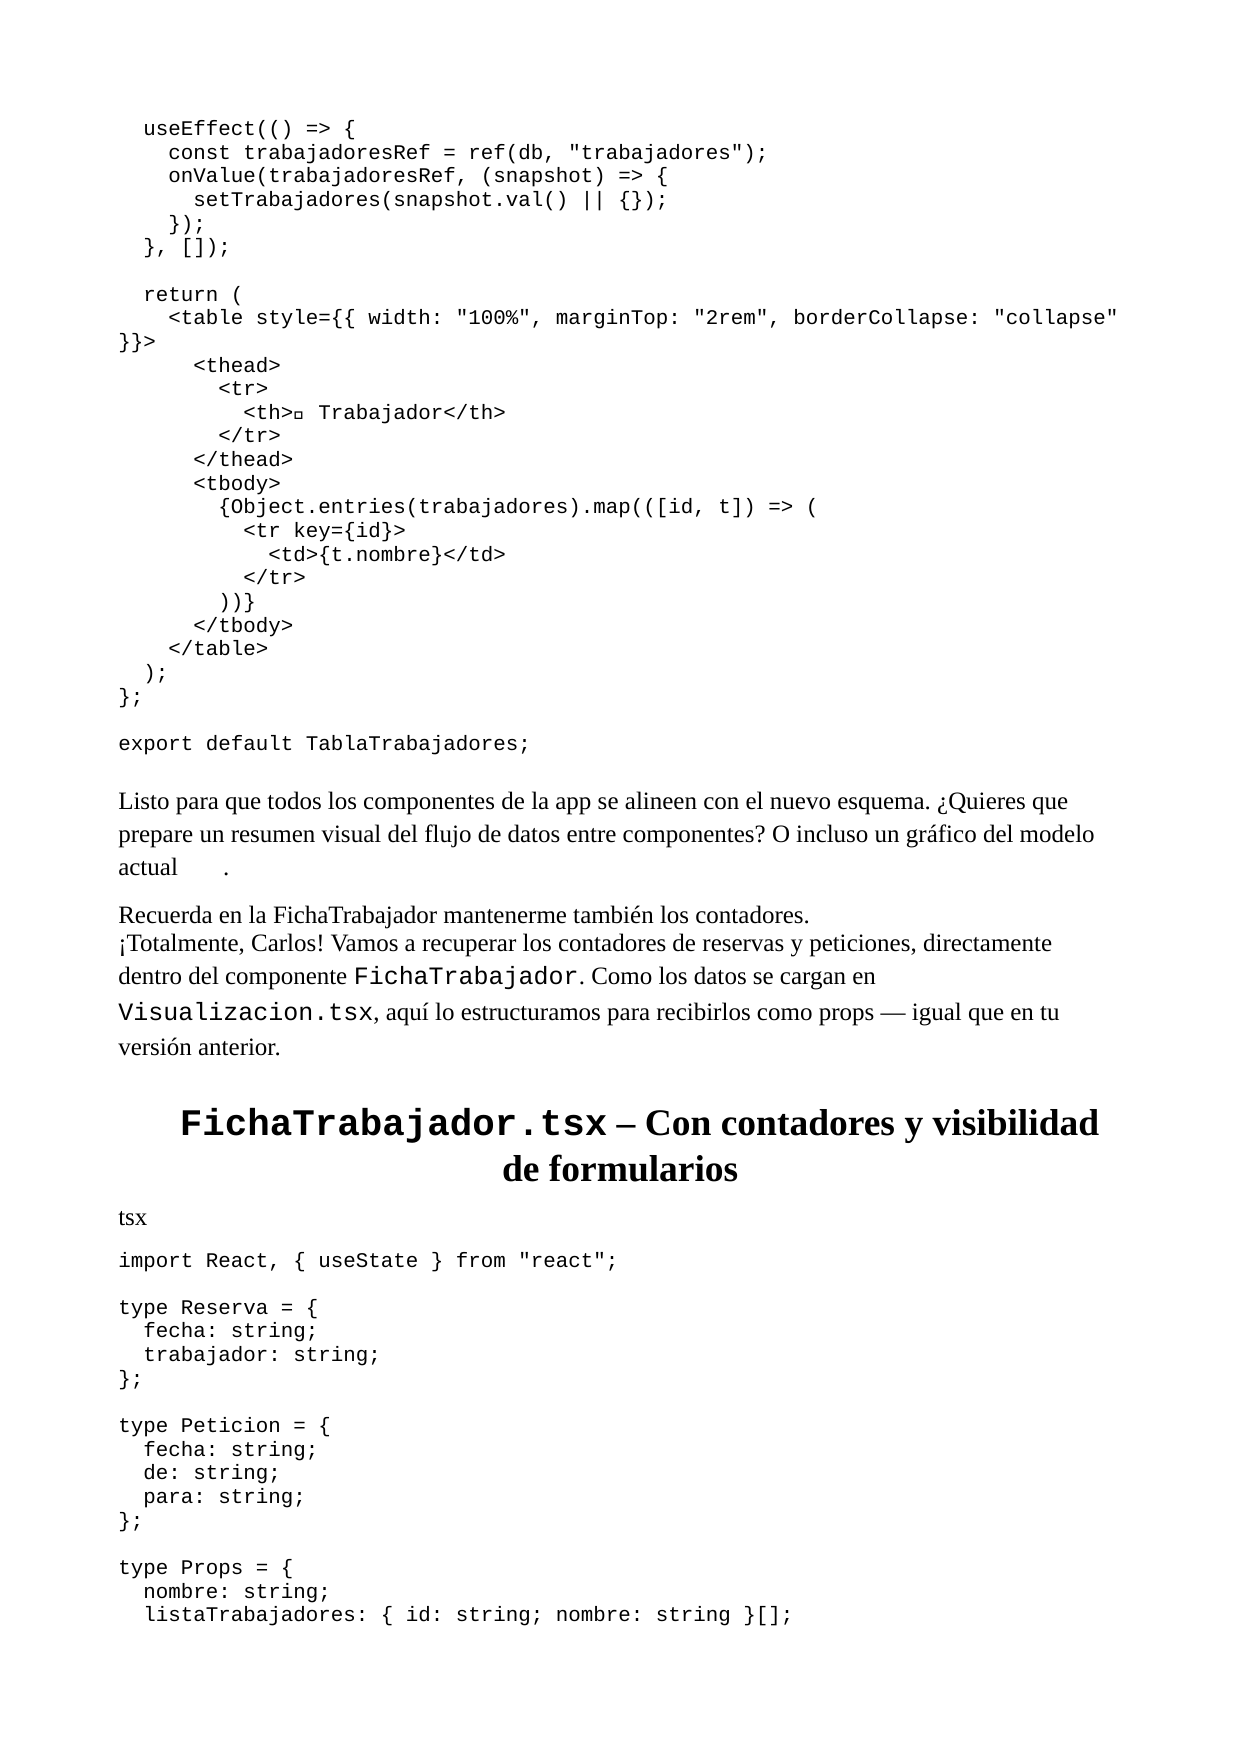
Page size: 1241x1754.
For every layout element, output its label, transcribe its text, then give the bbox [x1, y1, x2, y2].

text }; [118, 1368, 1122, 1391]
text type Peticion = { [118, 1415, 1122, 1439]
text listaTrabajadores: { id: string; nombre: string }[]; [118, 1604, 1122, 1628]
subtitle 🔄 FichaTrabajador.tsx – Con contadores y visibilidad de formularios [118, 1100, 1122, 1189]
text return ( [118, 284, 1122, 307]
text import React, { useState } from "react"; [118, 1249, 1122, 1273]
text }, []); [118, 236, 1122, 260]
text </thead> [118, 449, 1122, 473]
text </tr> [118, 426, 1122, 449]
text fecha: string; [118, 1439, 1122, 1462]
text Listo para que todos los componentes de la app se alineen con el nuevo esquema. ¿Quieres que prepare un resumen visual del flujo de datos entre componentes? O incluso un gráfico del modelo actual 🔄🔥. [118, 786, 1122, 881]
text tsx [118, 1202, 1122, 1231]
text Recuerda en la FichaTrabajador mantenerme también los contadores. [118, 900, 1122, 928]
text type Props = { [118, 1557, 1122, 1581]
text const trabajadoresRef = ref(db, "trabajadores"); [118, 142, 1122, 165]
text <table style={{ width: "100%", marginTop: "2rem", borderCollapse: "collapse" }}> [118, 307, 1122, 354]
text fecha: string; [118, 1321, 1122, 1344]
text onValue(trabajadoresRef, (snapshot) => { [118, 165, 1122, 189]
text }; [118, 686, 1122, 709]
text <td>{t.nombre}</td> [118, 544, 1122, 567]
text </tbody> [118, 615, 1122, 638]
text para: string; [118, 1486, 1122, 1510]
text <thead> [118, 354, 1122, 378]
text de: string; [118, 1462, 1122, 1486]
text <tr> [118, 378, 1122, 402]
text ))} [118, 591, 1122, 615]
text setTrabajadores(snapshot.val() || {}); [118, 189, 1122, 213]
text ); [118, 662, 1122, 686]
text useEffect(() => { [118, 118, 1122, 142]
text export default TablaTrabajadores; [118, 733, 1122, 757]
text ¡Totalmente, Carlos! Vamos a recuperar los contadores de reservas y peticiones, directamente dentro del componente FichaTrabajador. Como los datos se cargan en Visualizacion.tsx, aquí lo estructuramos para recibirlos como props — igual que en tu versión anterior. [118, 928, 1122, 1060]
text }); [118, 213, 1122, 236]
text </tr> [118, 567, 1122, 591]
text trabajador: string; [118, 1344, 1122, 1368]
text <th>🧑 Trabajador</th> [118, 402, 1122, 426]
text <tr key={id}> [118, 520, 1122, 544]
text type Reserva = { [118, 1297, 1122, 1321]
text <tbody> [118, 473, 1122, 496]
text nombre: string; [118, 1581, 1122, 1604]
text </table> [118, 638, 1122, 662]
text {Object.entries(trabajadores).map(([id, t]) => ( [118, 496, 1122, 520]
text }; [118, 1510, 1122, 1533]
